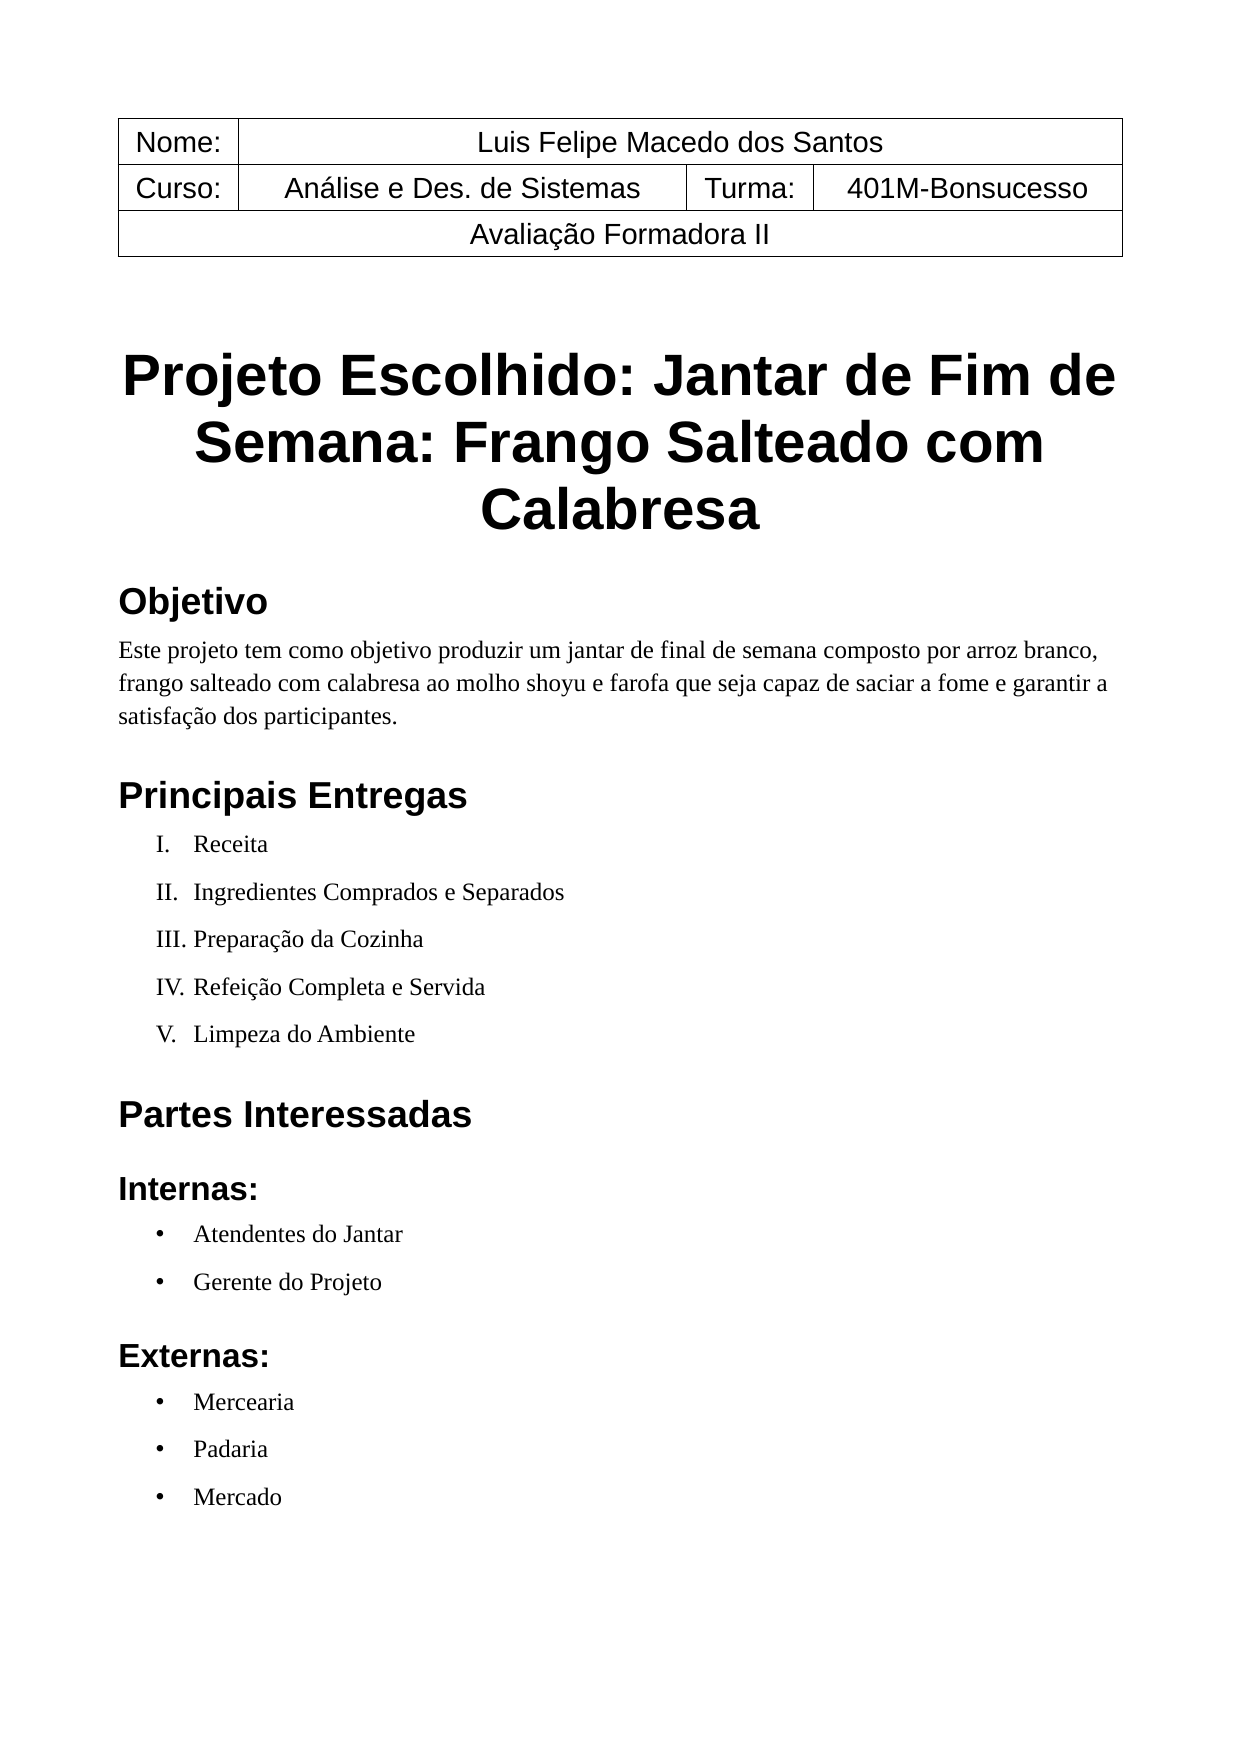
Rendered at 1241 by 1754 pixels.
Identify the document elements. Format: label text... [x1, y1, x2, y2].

list Padaria [156, 1434, 1122, 1463]
subtitle Partes Interessadas [118, 1092, 1122, 1135]
title Projeto Escolhido: Jantar de Fim de Semana: Frango Salteado com Calabresa [118, 341, 1122, 542]
list Receita [156, 829, 1122, 858]
list Atendentes do Jantar [156, 1219, 1122, 1248]
list Preparação da Cozinha [156, 924, 1122, 953]
list Mercearia [156, 1387, 1122, 1415]
list Refeição Completa e Servida [156, 972, 1122, 1001]
subtitle Objetivo [118, 579, 1122, 622]
list Limpeza do Ambiente [156, 1019, 1122, 1048]
list Mercado [156, 1482, 1122, 1511]
list Gerente do Projeto [156, 1267, 1122, 1296]
subtitle Externas: [118, 1336, 1122, 1374]
subtitle Principais Entregas [118, 773, 1122, 817]
list Ingredientes Comprados e Separados [156, 877, 1122, 906]
subtitle Internas: [118, 1169, 1122, 1207]
text Este projeto tem como objetivo produzir um jantar de final de semana composto por arroz branco, frango salteado com calabresa ao molho shoyu e farofa que seja capaz de saciar a fome e garantir a satisfação dos participantes. [118, 635, 1122, 730]
